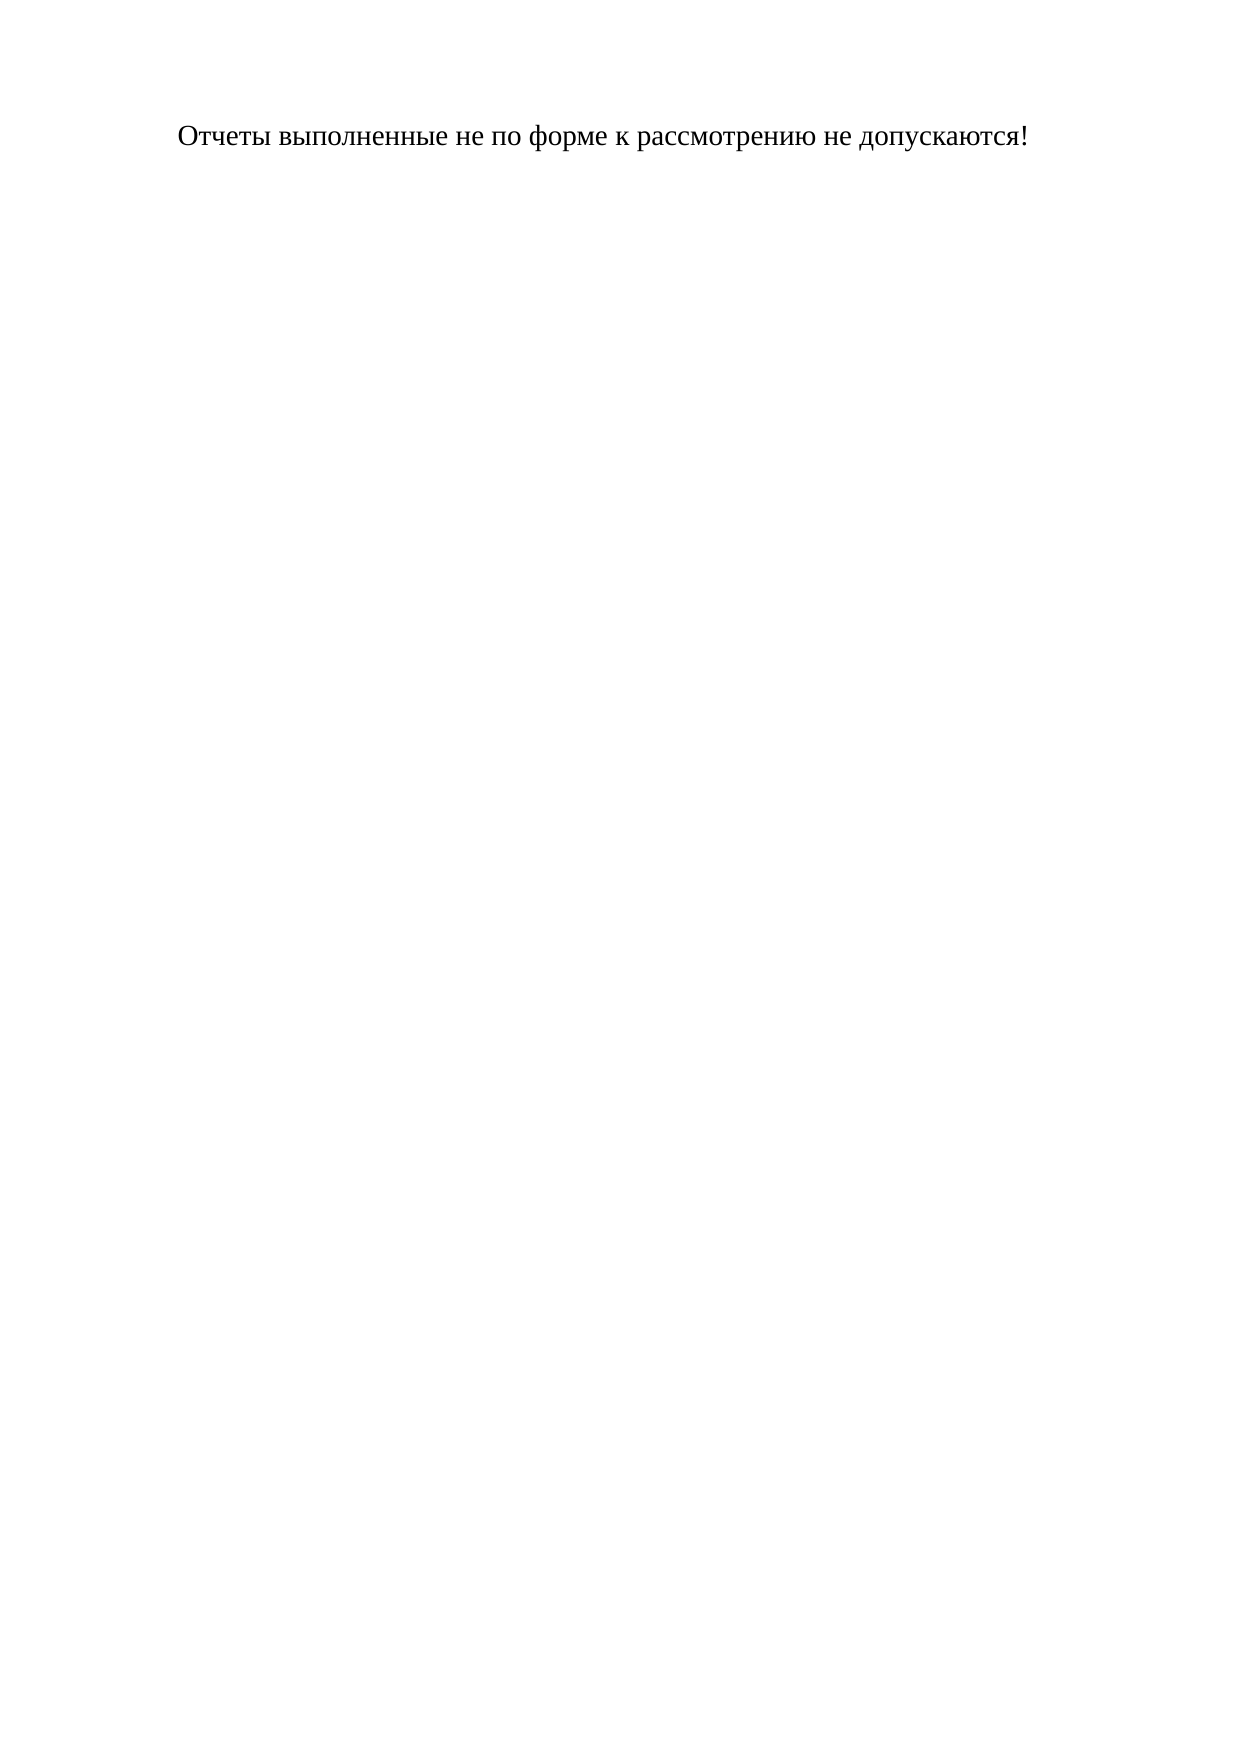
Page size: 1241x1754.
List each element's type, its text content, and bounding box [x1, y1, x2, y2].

text Отчеты выполненные не по форме к рассмотрению не допускаются! [118, 118, 1122, 152]
